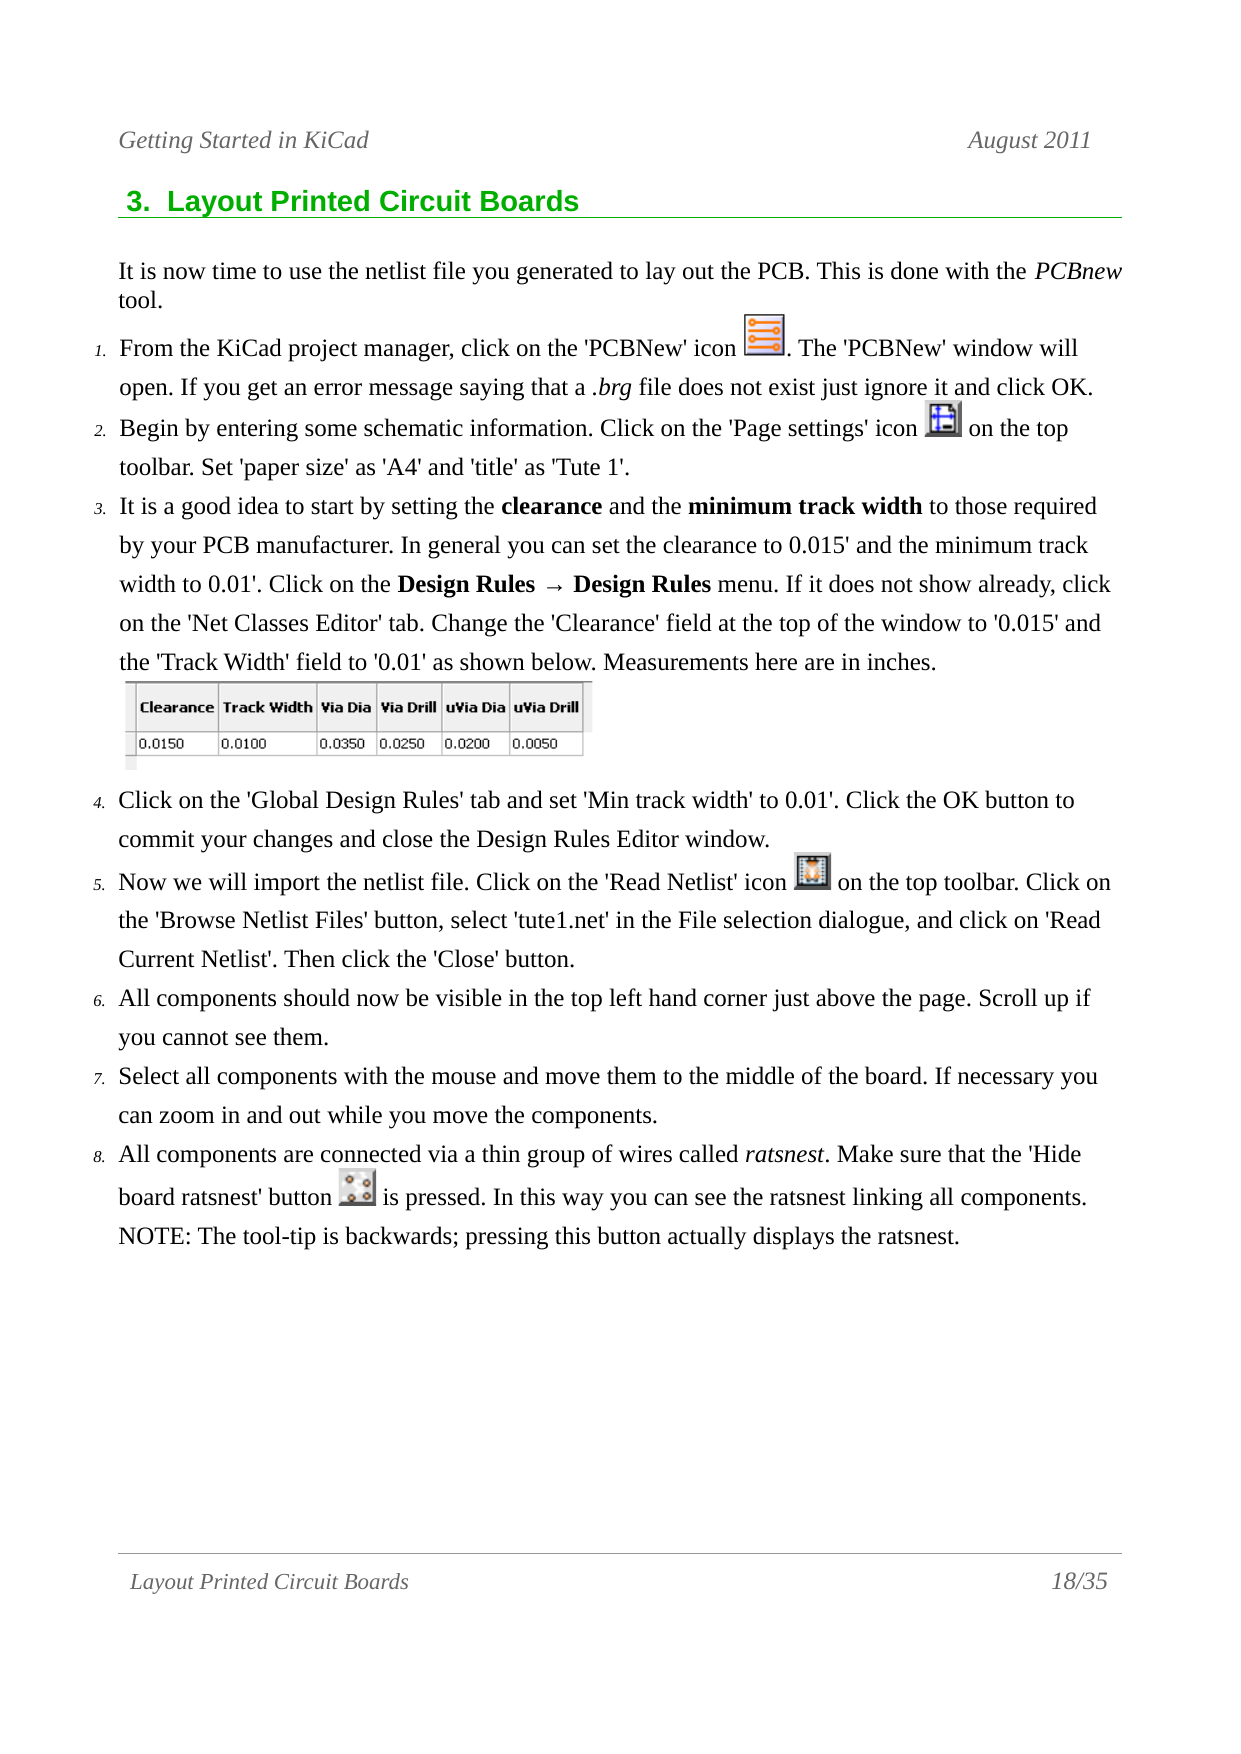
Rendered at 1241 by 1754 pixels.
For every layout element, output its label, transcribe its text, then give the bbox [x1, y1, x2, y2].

picture [793, 852, 832, 890]
picture [338, 1168, 377, 1206]
list All components should now be visible in the top left hand corner just above the page. Scroll up if you cannot see them. [118, 973, 1122, 1051]
list From the KiCad project manager, click on the 'PCBNew' icon . The 'PCBNew' window will open. If you get an error message saying that a .brg file does not exist just ignore it and click OK. [119, 313, 1122, 401]
list Begin by entering some schematic information. Click on the 'Page settings' icon on the top toolbar. Set 'paper size' as 'A4' and 'title' as 'Tute 1'. [119, 401, 1122, 481]
subtitle Layout Printed Circuit Boards [118, 184, 1122, 217]
picture [743, 313, 786, 357]
list Now we will import the netlist file. Click on the 'Read Netlist' icon on the top toolbar. Click on the 'Browse Netlist Files' button, select 'tute1.net' in the File selection dialogue, and click on 'Read Current Netlist'. Then click the 'Close' button. [118, 852, 1122, 973]
list Click on the 'Global Design Rules' tab and set 'Min track width' to 0.01'. Click the OK button to commit your changes and close the Design Rules Editor window. [118, 774, 1122, 852]
text It is now time to use the netlist file you generated to lay out the PCB. This is done with the PCBnew tool. [118, 256, 1122, 313]
list It is a good idea to start by setting the clearance and the minimum track width to those required by your PCB manufacturer. In general you can set the clearance to 0.015' and the minimum track width to 0.01'. Click on the Design Rules → Design Rules menu. If it does not show already, click on the 'Net Classes Editor' tab. Change the 'Clearance' field at the top of the window to '0.015' and the 'Track Width' field to '0.01' as shown below. Measurements here are in inches. [119, 481, 1122, 774]
picture [924, 400, 962, 437]
picture [125, 676, 593, 770]
list All components are connected via a thin group of wires called ratsnest. Make sure that the 'Hide board ratsnest' button is pressed. In this way you can see the ratsnest linking all components. NOTE: The tool-tip is backwards; pressing this button actually displays the ratsnest. [118, 1129, 1122, 1250]
list Select all components with the mouse and move them to the middle of the board. If necessary you can zoom in and out while you move the components. [118, 1051, 1122, 1129]
